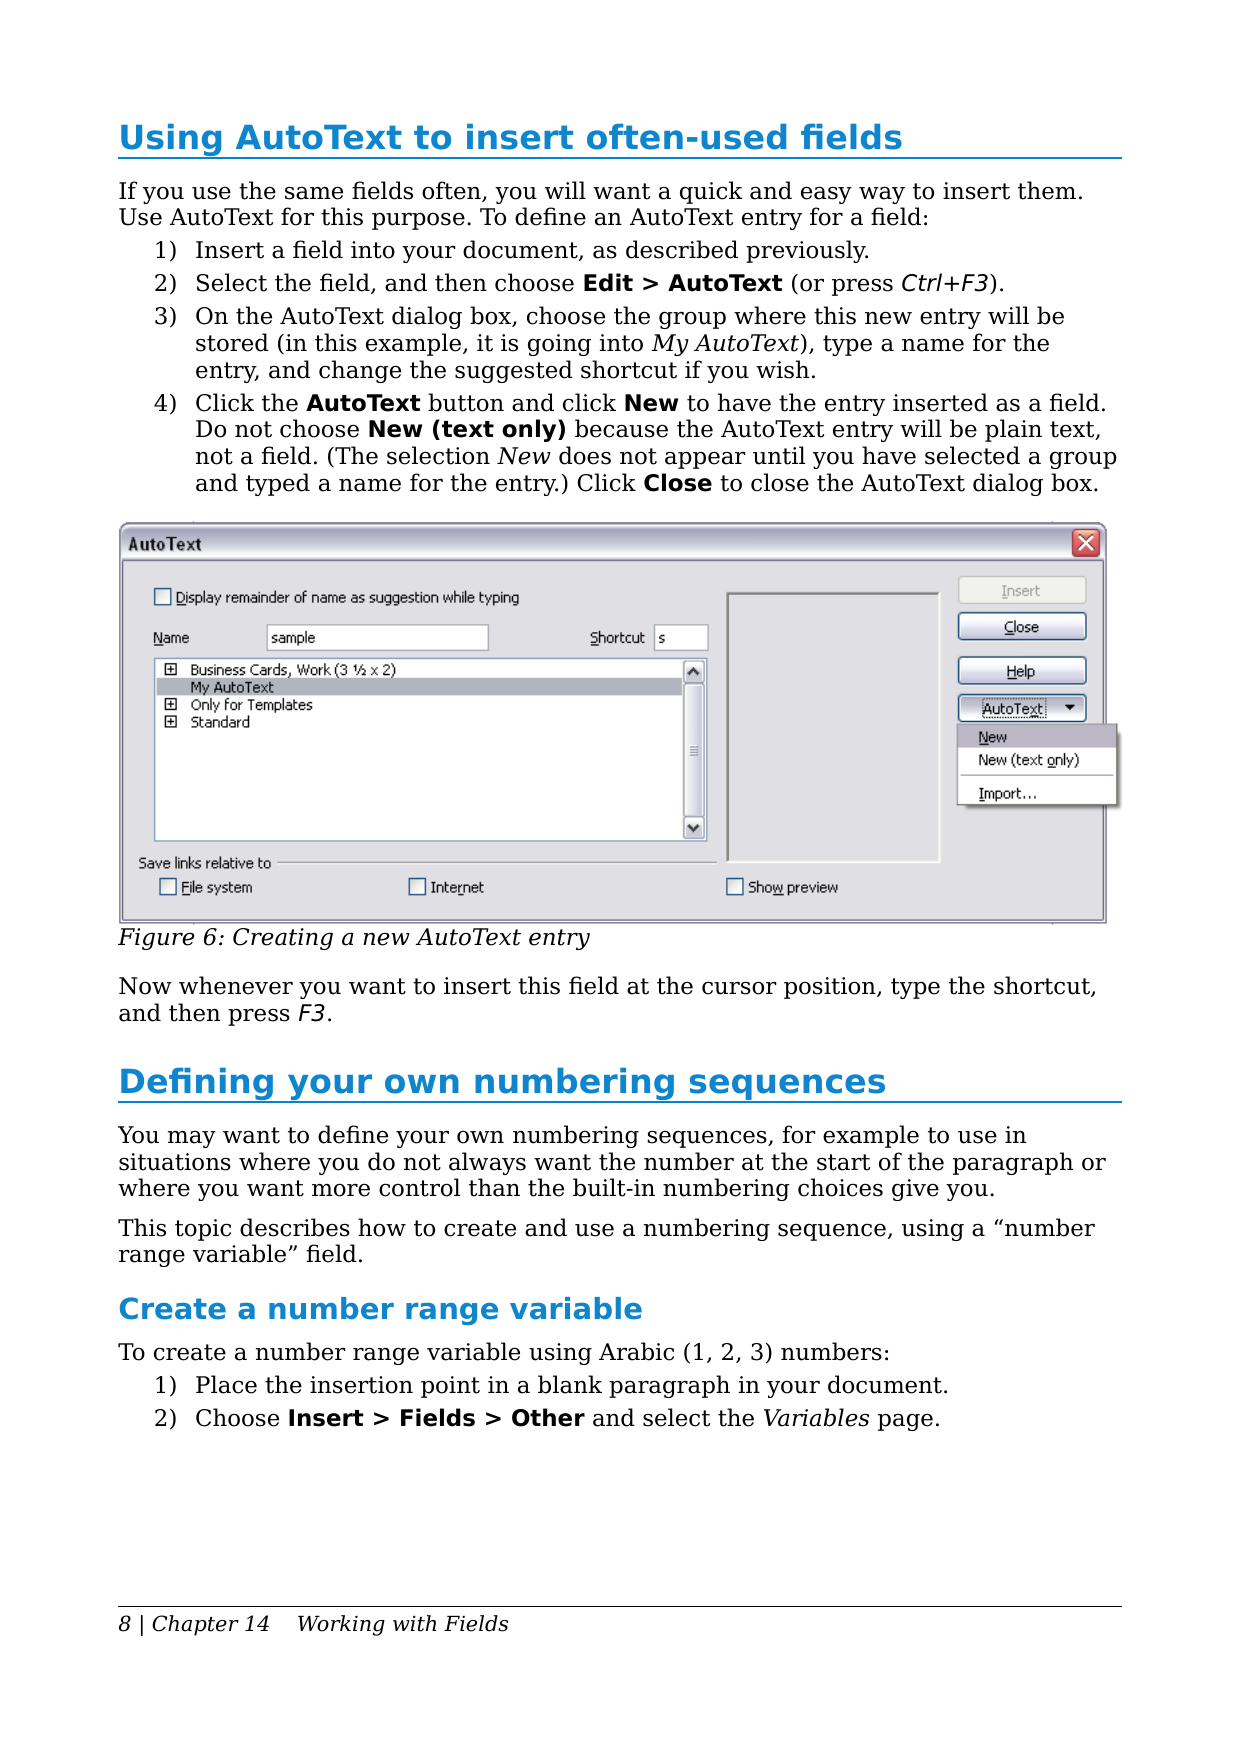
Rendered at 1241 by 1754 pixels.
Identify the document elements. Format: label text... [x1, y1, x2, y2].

list To create a number range variable using Arabic (1, 2, 3) numbers: [118, 1339, 1122, 1365]
text Now whenever you want to insert this field at the cursor position, type the shortcut, and then press F3. [118, 973, 1122, 1026]
subtitle Create a number range variable [118, 1292, 1122, 1326]
list Select the field, and then choose Edit > AutoText (or press Ctrl+F3). [177, 271, 1122, 297]
picture [118, 521, 1123, 925]
subtitle Using AutoText to insert often-used fields [118, 118, 1122, 157]
list On the AutoText dialog box, choose the group where this new entry will be stored (in this example, it is going into My AutoText), type a name for the entry, and change the suggested shortcut if you wish. [177, 303, 1122, 383]
text Figure 6: Creating a new AutoText entry [118, 925, 1122, 951]
list Insert a field into your document, as described previously. [177, 238, 1122, 264]
list If you use the same fields often, you will want a quick and easy way to insert them. Use AutoText for this purpose. To define an AutoText entry for a field: [118, 178, 1122, 231]
subtitle Defining your own numbering sequences [118, 1062, 1122, 1101]
list Click the AutoText button and click New to have the entry inserted as a field. Do not choose New (text only) because the AutoText entry will be plain text, not a field. (The selection New does not appear until you have selected a group and typed a name for the entry.) Click Close to close the AutoText dialog box. [177, 390, 1122, 496]
text This topic describes how to create and use a numbering sequence, using a “number range variable” field. [118, 1215, 1122, 1268]
text You may want to define your own numbering sequences, for example to use in situations where you do not always want the number at the start of the paragraph or where you want more control than the built-in numbering choices give you. [118, 1122, 1122, 1202]
list Place the insertion point in a blank paragraph in your document. [177, 1372, 1122, 1398]
list Choose Insert > Fields > Other and select the Variables page. [177, 1405, 1122, 1431]
